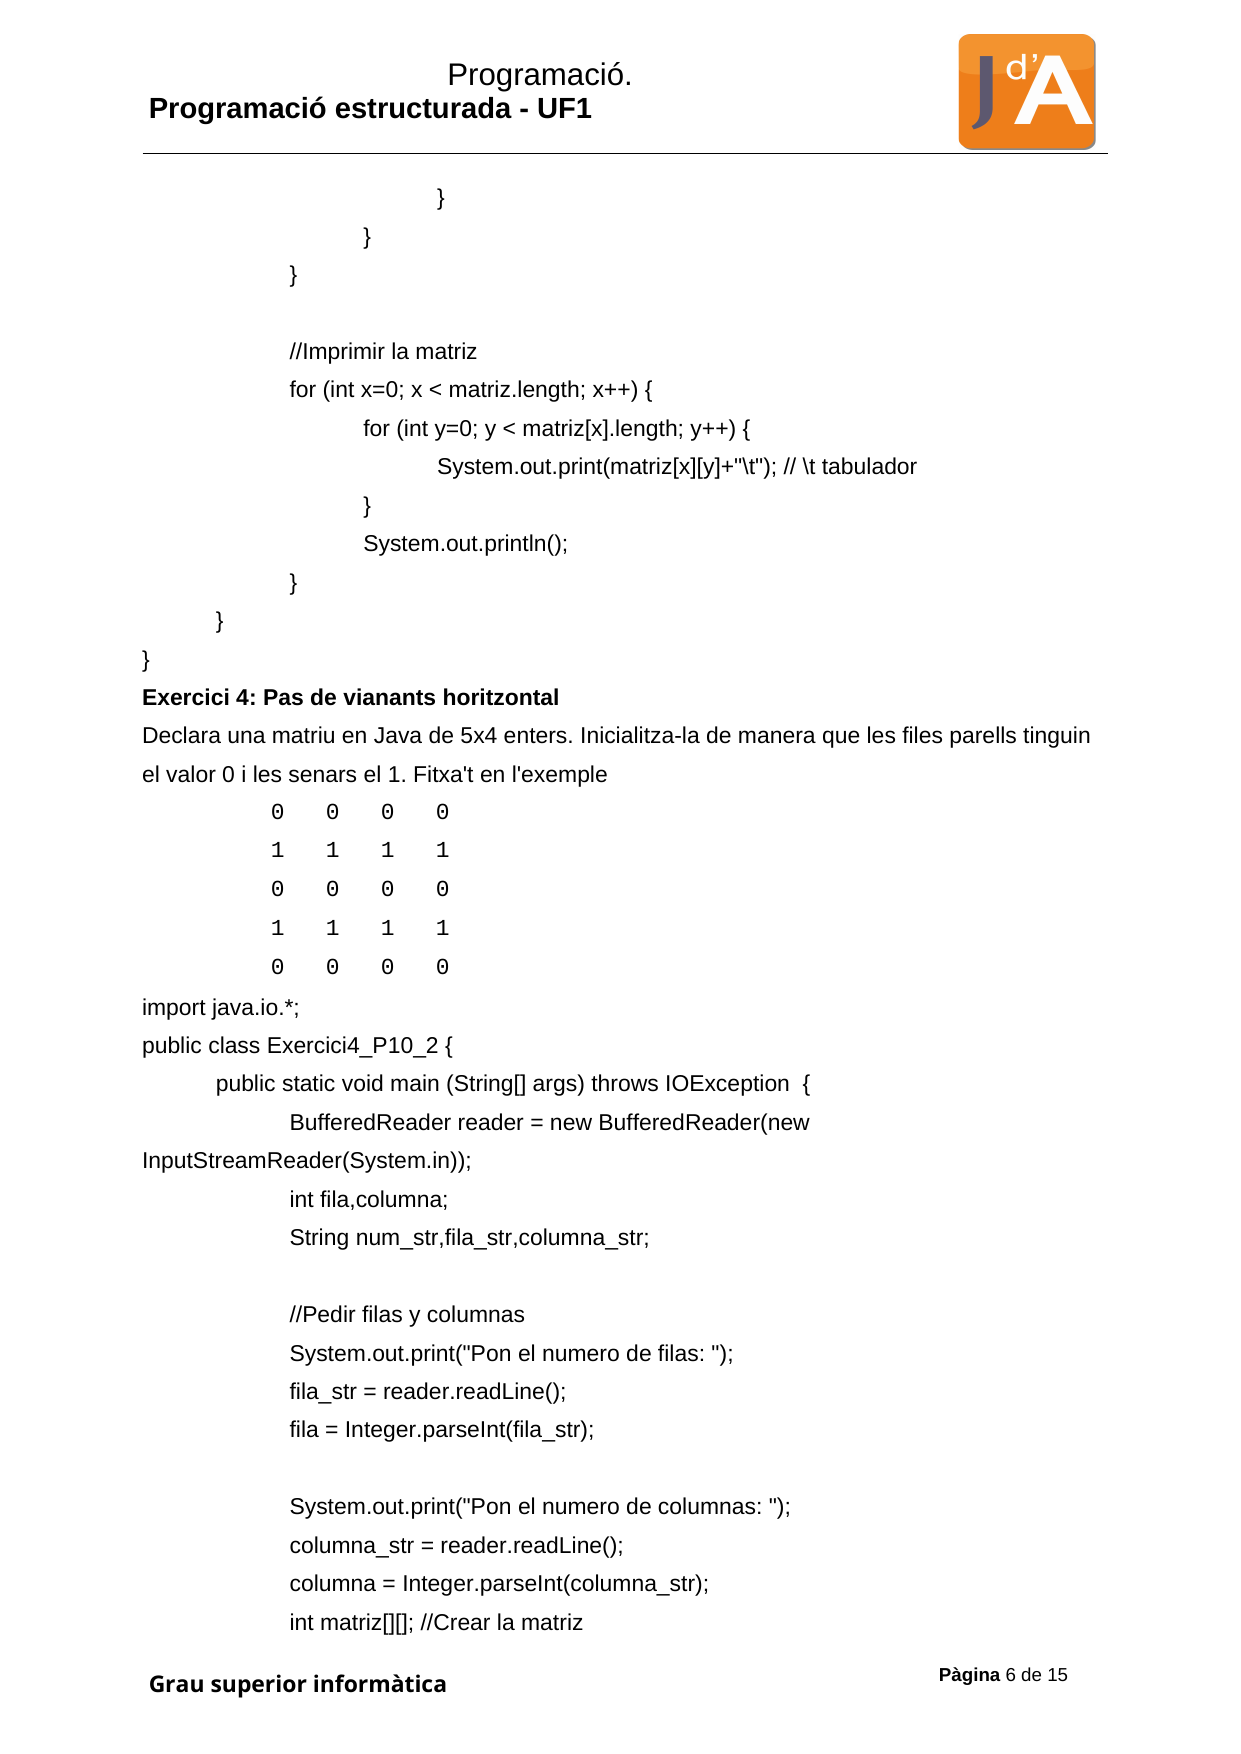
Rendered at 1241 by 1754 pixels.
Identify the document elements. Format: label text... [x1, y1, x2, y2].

text 0 0 0 0 [216, 800, 1107, 826]
text int fila,columna; [142, 1186, 1107, 1212]
text //Pedir filas y columnas [142, 1302, 1107, 1327]
text int matriz[][]; //Crear la matriz [142, 1609, 1107, 1635]
text String num_str,fila_str,columna_str; [142, 1225, 1107, 1251]
text 1 1 1 1 [216, 917, 1107, 942]
text columna = Integer.parseInt(columna_str); [142, 1571, 1107, 1596]
text fila_str = reader.readLine(); [142, 1379, 1107, 1404]
text public class Exercici4_P10_2 { [142, 1033, 1107, 1058]
text for (int y=0; y < matriz[x].length; y++) { [142, 416, 1107, 441]
text System.out.println(); [142, 531, 1107, 557]
text import java.io.*; [142, 994, 1107, 1020]
text 0 0 0 0 [216, 955, 1107, 981]
text System.out.print("Pon el numero de columnas: "); [142, 1494, 1107, 1519]
text } [142, 569, 1107, 595]
text BufferedReader reader = new BufferedReader(new InputStreamReader(System.in)); [142, 1109, 1107, 1174]
text } [142, 646, 1107, 672]
text } [142, 608, 1107, 633]
text System.out.print("Pon el numero de filas: "); [142, 1340, 1107, 1366]
text columna_str = reader.readLine(); [142, 1532, 1107, 1558]
text //Imprimir la matriz [142, 339, 1107, 364]
text 1 1 1 1 [216, 839, 1107, 865]
picture [958, 34, 1096, 150]
text System.out.print(matriz[x][y]+"\t"); // \t tabulador [142, 454, 1107, 480]
text for (int x=0; x < matriz.length; x++) { [142, 377, 1107, 403]
text } [142, 492, 1107, 518]
text 0 0 0 0 [216, 878, 1107, 904]
text public static void main (String[] args) throws IOException { [142, 1071, 1107, 1097]
text Declara una matriu en Java de 5x4 enters. Inicialitza-la de manera que les files parells tinguin el valor 0 i les senars el 1. Fitxa't en l'exemple [142, 723, 1107, 787]
text } [142, 262, 1107, 287]
text Exercici 4: Pas de vianants horitzontal [142, 685, 1107, 710]
text } [142, 223, 1107, 249]
text } [142, 185, 1107, 211]
text fila = Integer.parseInt(fila_str); [142, 1417, 1107, 1443]
